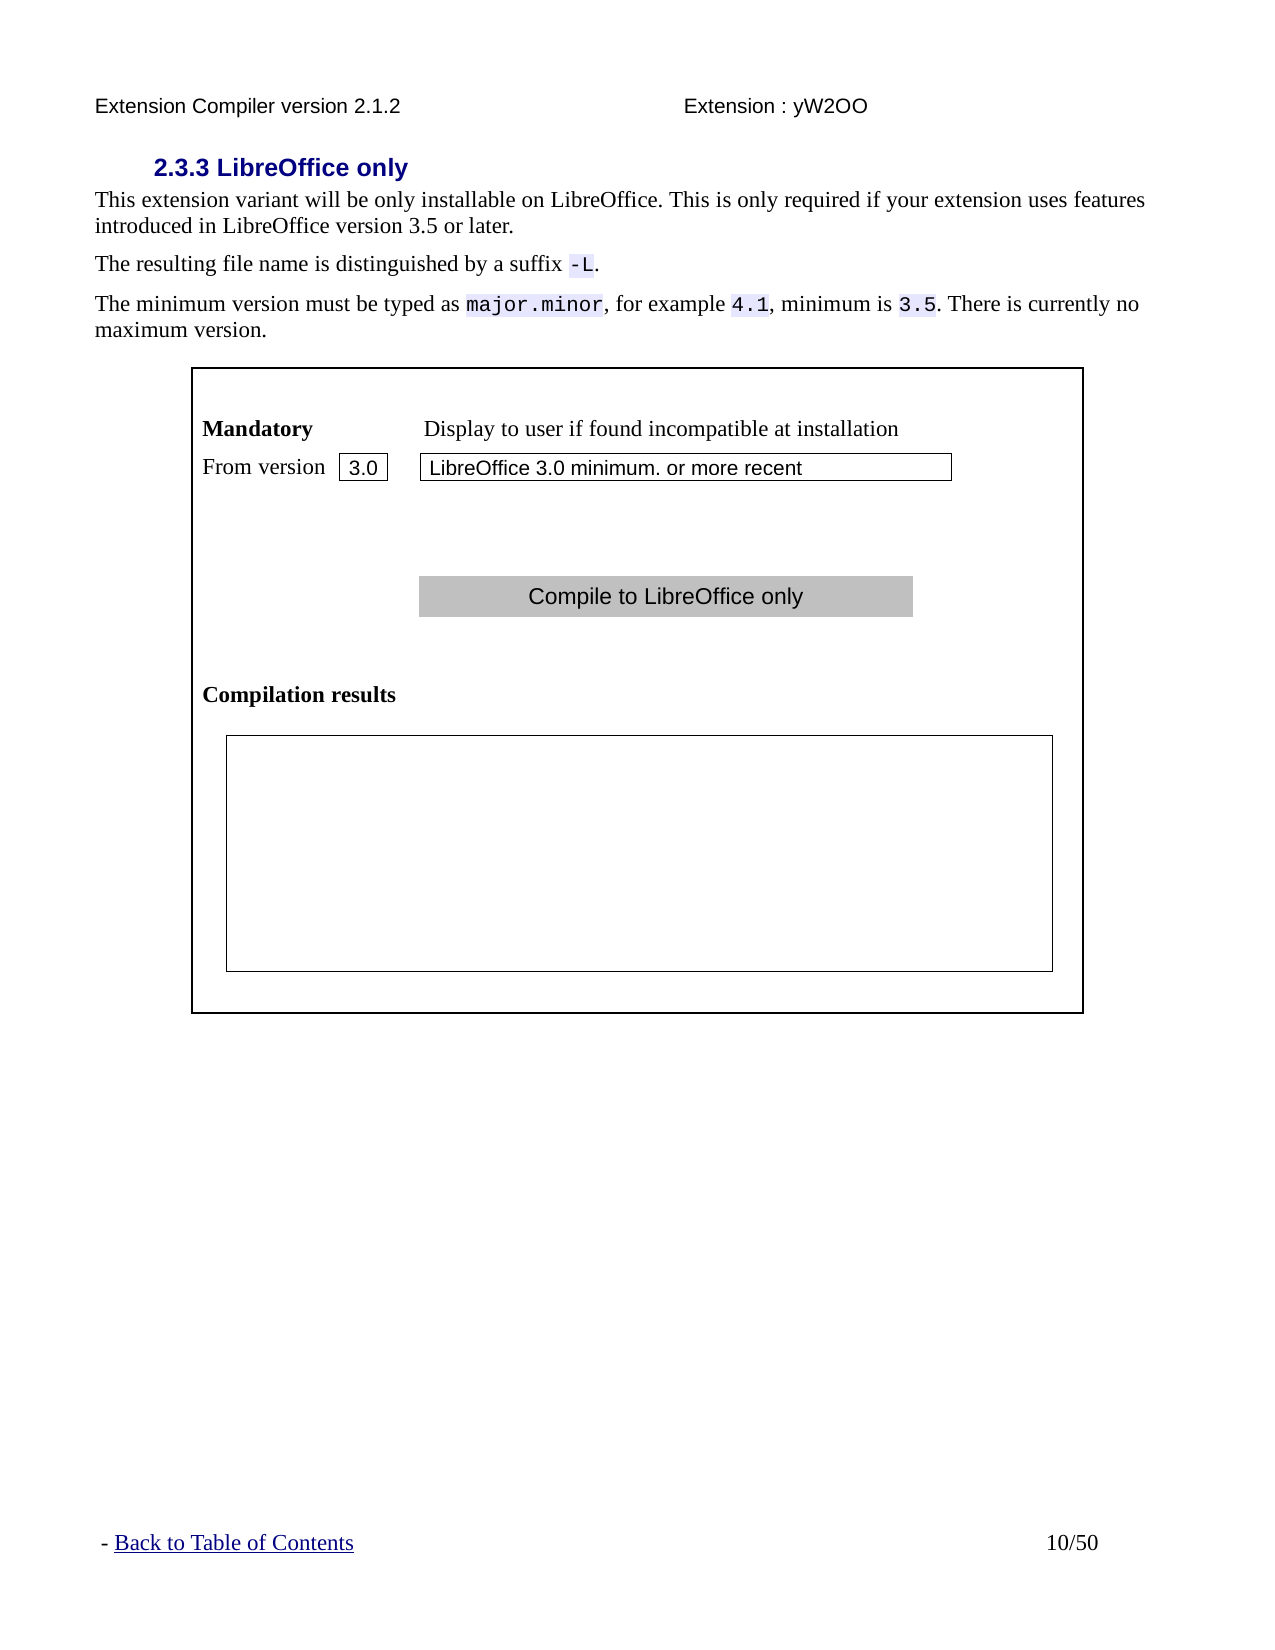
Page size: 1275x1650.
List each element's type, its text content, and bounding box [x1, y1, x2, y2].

text Compilation results [202, 682, 1073, 708]
text The resulting file name is distinguished by a suffix -L. [94, 251, 1181, 278]
text Mandatory Display to user if found incompatible at installation [202, 416, 1073, 442]
text The minimum version must be typed as major.minor, for example 4.1, minimum is 3.5. There is currently no maximum version. [94, 290, 1181, 343]
text [952, 454, 1073, 480]
text This extension variant will be only installable on LibreOffice. This is only required if your extension uses features introduced in LibreOffice version 3.5 or later. [94, 187, 1181, 238]
subtitle LibreOffice only [153, 153, 1181, 181]
text [388, 454, 420, 480]
text From version [202, 454, 339, 480]
